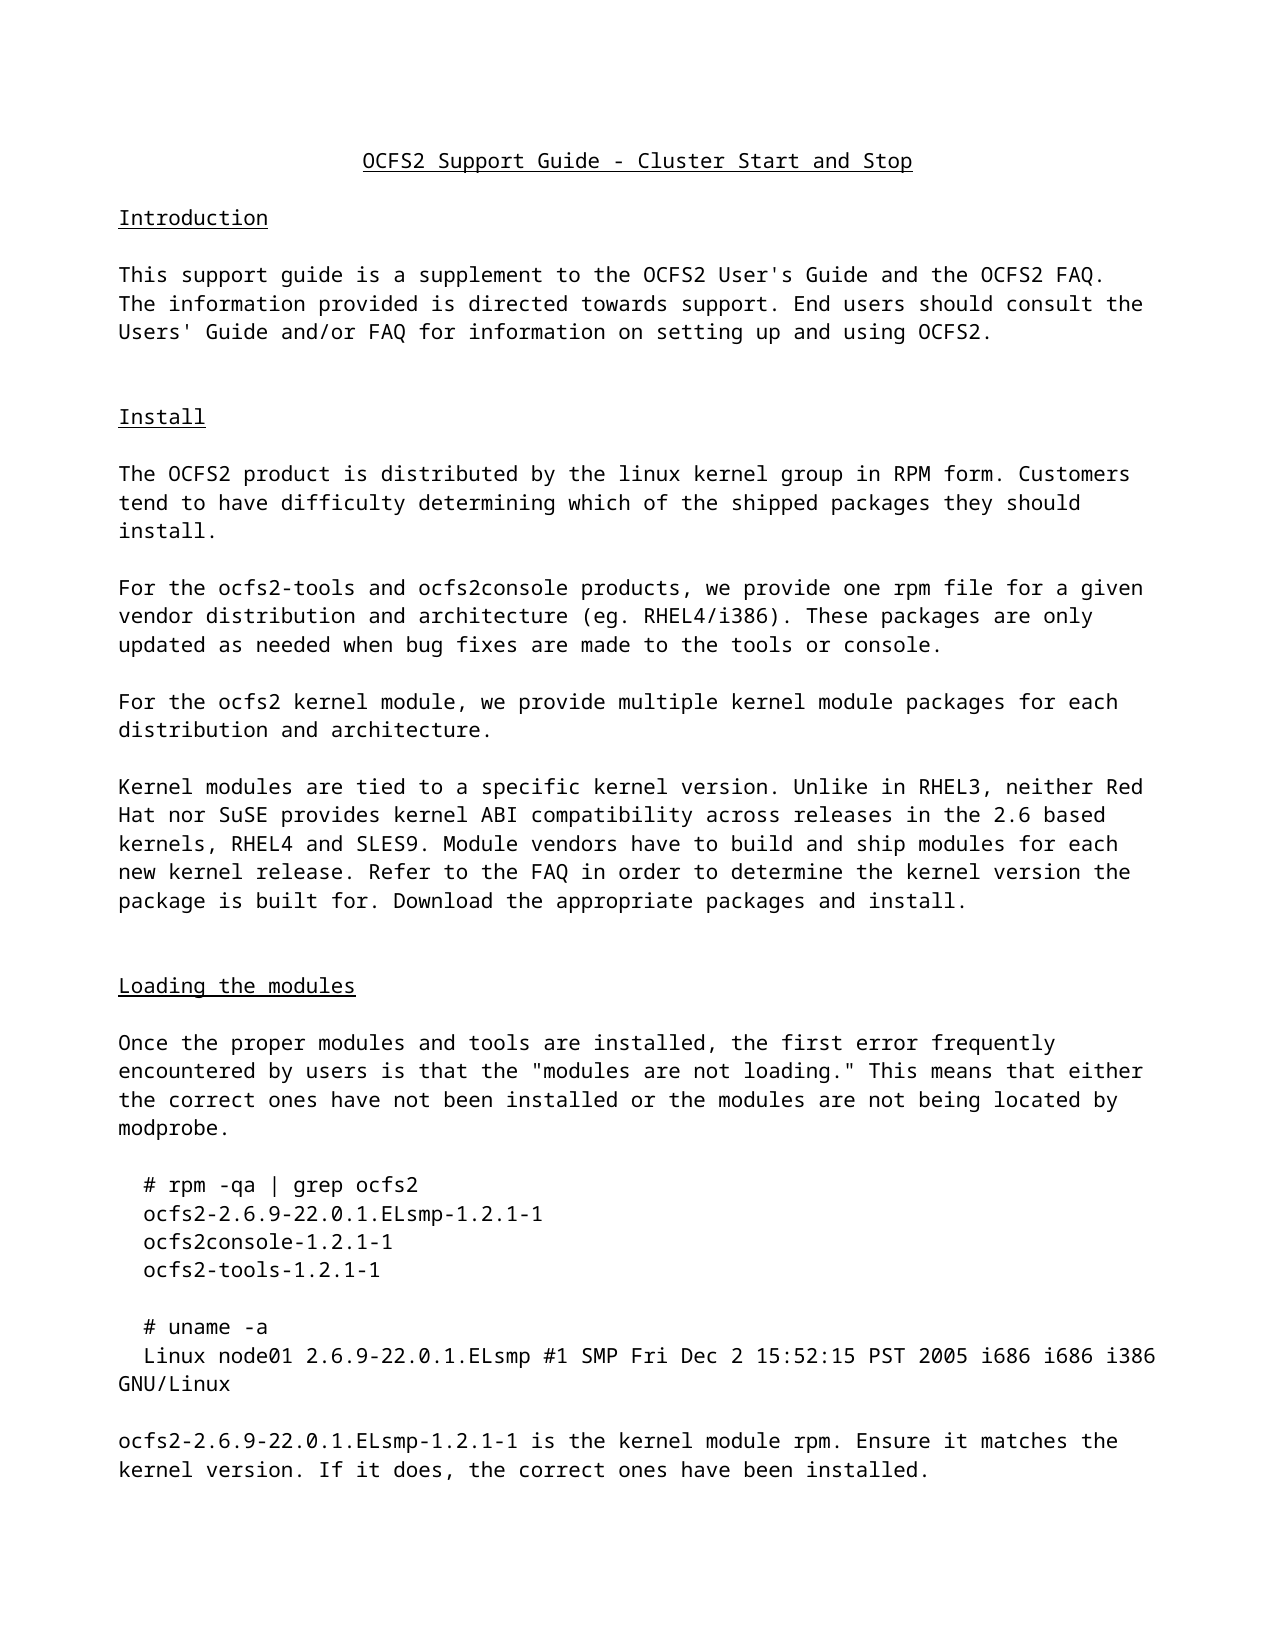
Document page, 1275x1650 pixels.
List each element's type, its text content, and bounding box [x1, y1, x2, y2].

text ocfs2console-1.2.1-1 [118, 1227, 1157, 1256]
text For the ocfs2-tools and ocfs2console products, we provide one rpm file for a given vendor distribution and architecture (eg. RHEL4/i386). These packages are only updated as needed when bug fixes are made to the tools or console. [118, 573, 1157, 658]
text Loading the modules [118, 971, 1157, 1000]
text Kernel modules are tied to a specific kernel version. Unlike in RHEL3, neither Red Hat nor SuSE provides kernel ABI compatibility across releases in the 2.6 based kernels, RHEL4 and SLES9. Module vendors have to build and ship modules for each new kernel release. Refer to the FAQ in order to determine the kernel version the package is built for. Download the appropriate packages and install. [118, 772, 1157, 914]
text Once the proper modules and tools are installed, the first error frequently encountered by users is that the "modules are not loading." This means that either the correct ones have not been installed or the modules are not being located by modprobe. [118, 1028, 1157, 1142]
text This support guide is a supplement to the OCFS2 User's Guide and the OCFS2 FAQ. The information provided is directed towards support. End users should consult the Users' Guide and/or FAQ for information on setting up and using OCFS2. [118, 260, 1157, 346]
text ocfs2-2.6.9-22.0.1.ELsmp-1.2.1-1 [118, 1199, 1157, 1227]
text # rpm -qa | grep ocfs2 [118, 1170, 1157, 1199]
text OCFS2 Support Guide - Cluster Start and Stop [118, 147, 1157, 175]
text Introduction [118, 203, 1157, 232]
text ocfs2-2.6.9-22.0.1.ELsmp-1.2.1-1 is the kernel module rpm. Ensure it matches the kernel version. If it does, the correct ones have been installed. [118, 1426, 1157, 1483]
text # uname -a [118, 1312, 1157, 1341]
text The OCFS2 product is distributed by the linux kernel group in RPM form. Customers tend to have difficulty determining which of the shipped packages they should install. [118, 459, 1157, 545]
text Install [118, 402, 1157, 431]
text ocfs2-tools-1.2.1-1 [118, 1256, 1157, 1284]
text For the ocfs2 kernel module, we provide multiple kernel module packages for each distribution and architecture. [118, 687, 1157, 744]
text Linux node01 2.6.9-22.0.1.ELsmp #1 SMP Fri Dec 2 15:52:15 PST 2005 i686 i686 i386 GNU/Linux [118, 1341, 1157, 1398]
